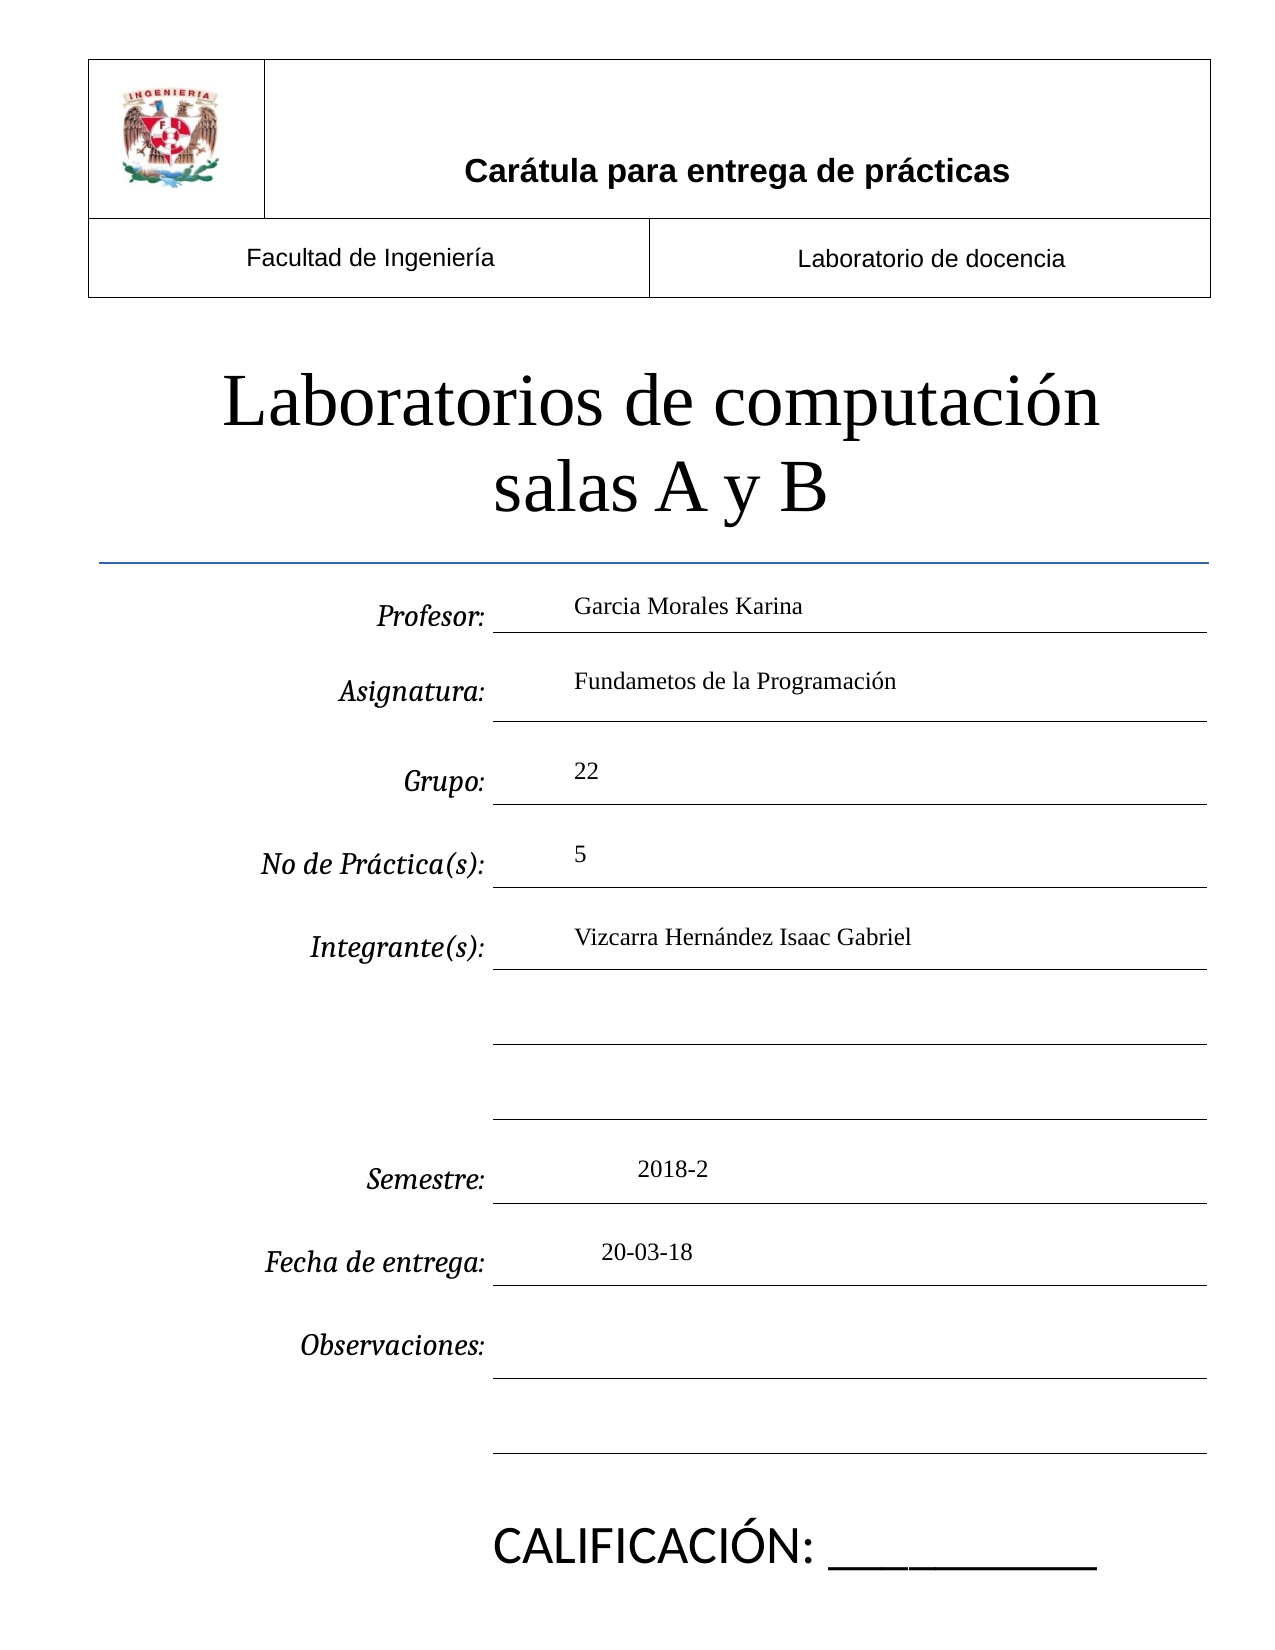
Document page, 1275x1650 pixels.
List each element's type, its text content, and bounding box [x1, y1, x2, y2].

table_cell Laboratorio de docencia [650, 219, 1210, 297]
table_cell No de Práctica(s): [118, 804, 493, 887]
text Laboratorios de computación [118, 355, 1205, 441]
table_cell Fecha de entrega: [118, 1203, 493, 1285]
table_cell Grupo: [118, 721, 493, 804]
table_cell [493, 970, 1207, 1044]
table_cell [493, 1045, 1207, 1119]
table_cell Observaciones: [118, 1285, 493, 1378]
table_cell Fundametos de la Programación [493, 633, 1207, 721]
table_cell [118, 1378, 493, 1453]
table_header Garcia Morales Karina [493, 564, 1207, 631]
table_header [89, 60, 264, 217]
table_cell Integrante(s): [118, 887, 493, 969]
table_header [118, 556, 493, 562]
table_cell [118, 969, 493, 1044]
table_cell 5 [493, 805, 1207, 887]
table_cell Asignatura: [118, 631, 493, 721]
table_header [493, 556, 1207, 562]
text CALIFICACIÓN: __________ [118, 1511, 1205, 1577]
table_cell 2018-2 [493, 1120, 1207, 1202]
table_cell 22 [493, 722, 1207, 804]
table_header Profesor: [118, 564, 493, 631]
table_cell 20-03-18 [493, 1204, 1207, 1285]
text salas A y B [118, 441, 1205, 528]
table_cell Facultad de Ingeniería [89, 219, 649, 297]
table_cell Vizcarra Hernández Isaac Gabriel [493, 888, 1207, 969]
table_cell [493, 1286, 1207, 1378]
table_cell Semestre: [118, 1119, 493, 1202]
table_header Carátula para entrega de prácticas [265, 60, 1210, 217]
table_cell [118, 1044, 493, 1119]
table_cell [493, 1379, 1207, 1453]
